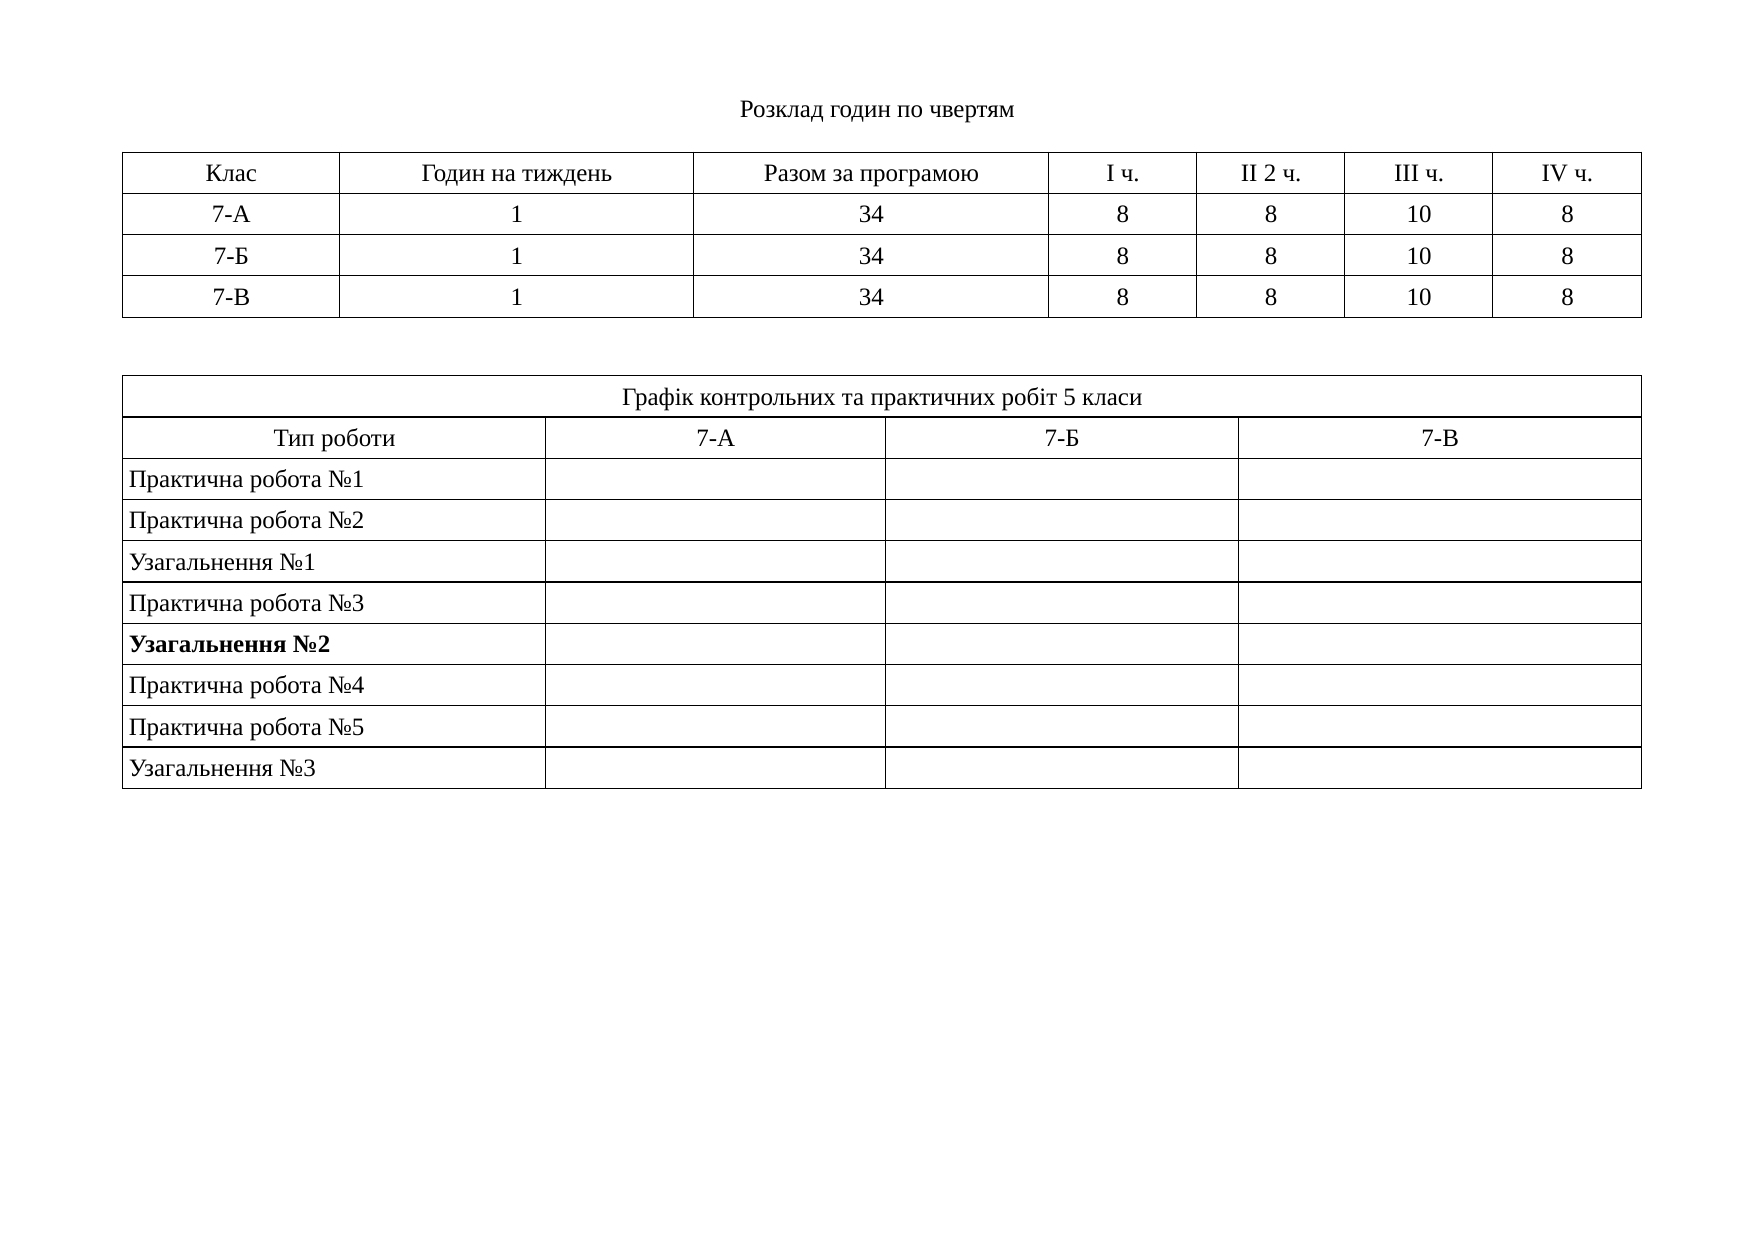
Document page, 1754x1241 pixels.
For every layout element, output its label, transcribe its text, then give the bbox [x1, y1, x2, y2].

table_cell 7-В [123, 276, 339, 317]
table_cell [886, 541, 1238, 581]
table_cell 8 [1049, 194, 1196, 234]
table_cell 1 [340, 276, 693, 317]
table_cell [546, 500, 885, 540]
table_cell [886, 748, 1238, 788]
table_header Графік контрольних та практичних робіт 5 класи [123, 376, 1641, 416]
table_cell Узагальнення №3 [123, 748, 545, 788]
table_cell Тип роботи [123, 418, 545, 458]
table_cell 34 [694, 276, 1048, 317]
table_cell [1239, 665, 1641, 705]
table_cell 8 [1493, 235, 1641, 275]
table_cell 10 [1345, 276, 1492, 317]
table_header III ч. [1345, 153, 1492, 193]
table_cell 10 [1345, 194, 1492, 234]
table_cell [1239, 583, 1641, 623]
table_cell 7-Б [123, 235, 339, 275]
table_cell 34 [694, 194, 1048, 234]
table_cell [886, 583, 1238, 623]
table_cell [546, 748, 885, 788]
table_cell 7-А [546, 418, 885, 458]
table_cell Практична робота №3 [123, 583, 545, 623]
table_cell [1239, 706, 1641, 746]
table_cell [1239, 748, 1641, 788]
table_header Разом за програмою [694, 153, 1048, 193]
table_cell 7-В [1239, 418, 1641, 458]
table_cell Узагальнення №1 [123, 541, 545, 581]
table_cell Практична робота №4 [123, 665, 545, 705]
table_cell [886, 500, 1238, 540]
table_cell 1 [340, 194, 693, 234]
table_header Клас [123, 153, 339, 193]
table_cell 8 [1197, 276, 1344, 317]
table_cell [546, 624, 885, 664]
table_cell [886, 665, 1238, 705]
table_cell 34 [694, 235, 1048, 275]
table_header IV ч. [1493, 153, 1641, 193]
table_cell Практична робота №2 [123, 500, 545, 540]
table_cell [886, 624, 1238, 664]
table_cell 10 [1345, 235, 1492, 275]
table_cell Практична робота №5 [123, 706, 545, 746]
table_cell [1239, 624, 1641, 664]
table_cell [886, 706, 1238, 746]
table_cell [546, 665, 885, 705]
table_cell 8 [1049, 276, 1196, 317]
table_cell Практична робота №1 [123, 459, 545, 499]
table_cell 8 [1197, 194, 1344, 234]
table_cell [1239, 500, 1641, 540]
table_cell Узагальнення №2 [123, 624, 545, 664]
table_cell [546, 706, 885, 746]
table_cell [546, 541, 885, 581]
table_header І ч. [1049, 153, 1196, 193]
table_header II 2 ч. [1197, 153, 1344, 193]
table_cell 8 [1493, 194, 1641, 234]
table_cell 8 [1197, 235, 1344, 275]
table_cell [1239, 541, 1641, 581]
text Розклад годин по чвертям [118, 94, 1636, 123]
table_cell 8 [1493, 276, 1641, 317]
table_cell 7-Б [886, 418, 1238, 458]
table_cell [886, 459, 1238, 499]
table_cell 7-А [123, 194, 339, 234]
table_cell [546, 583, 885, 623]
table_cell 8 [1049, 235, 1196, 275]
table_header Годин на тиждень [340, 153, 693, 193]
table_cell [1239, 459, 1641, 499]
table_cell 1 [340, 235, 693, 275]
table_cell [546, 459, 885, 499]
